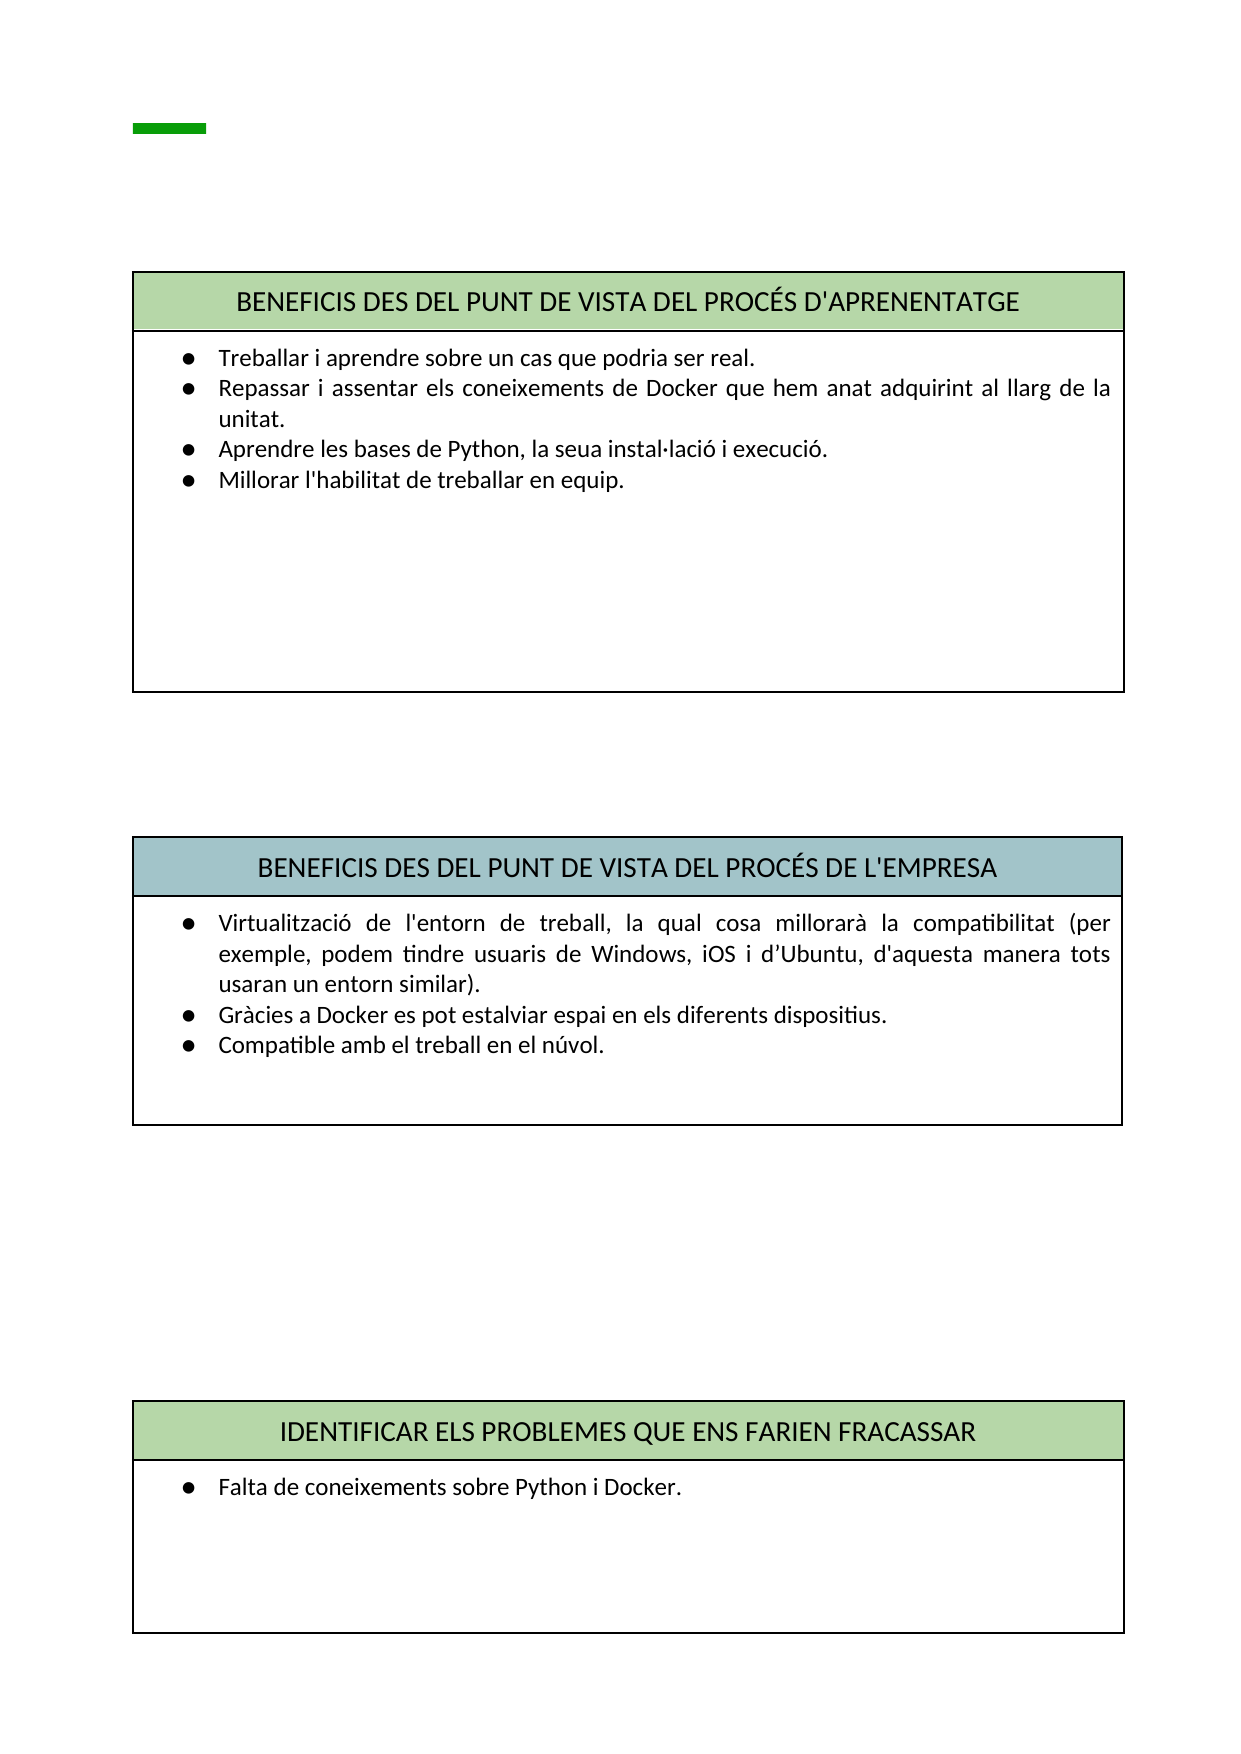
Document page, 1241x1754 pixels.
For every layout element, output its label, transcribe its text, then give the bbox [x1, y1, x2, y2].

table_cell Treballar i aprendre sobre un cas que podria ser real. Repassar i assentar els coneixements de Docker que hem anat adquirint al llarg de la unitat. Aprendre les bases de Python, la seua instal·lació i execució. Millorar l'habilitat de treballar en equip. [134, 332, 1123, 691]
table_cell Falta de coneixements sobre Python i Docker. Falta de comunicació i/o assistència d'algun dels integrants. Errors en el cas de la suspensió del subministrament elèctric o Wi-Fi. Per exemple, si el Wi-Fi deixa de funcionar durant la instal·lació podem patir errors. [134, 1461, 1123, 1632]
table_header IDENTIFICAR ELS PROBLEMES QUE ENS FARIEN FRACASSAR [134, 1402, 1123, 1459]
table_header BENEFICIS DES DEL PUNT DE VISTA DEL PROCÉS DE L'EMPRESA [134, 838, 1121, 895]
table_cell Virtualització de l'entorn de treball, la qual cosa millorarà la compatibilitat (per exemple, podem tindre usuaris de Windows, iOS i d’Ubuntu, d'aquesta manera tots usaran un entorn similar). Gràcies a Docker es pot estalviar espai en els diferents dispositius. Compatible amb el treball en el núvol. [134, 897, 1121, 1124]
table_header BENEFICIS DES DEL PUNT DE VISTA DEL PROCÉS D'APRENENTATGE [134, 273, 1123, 329]
